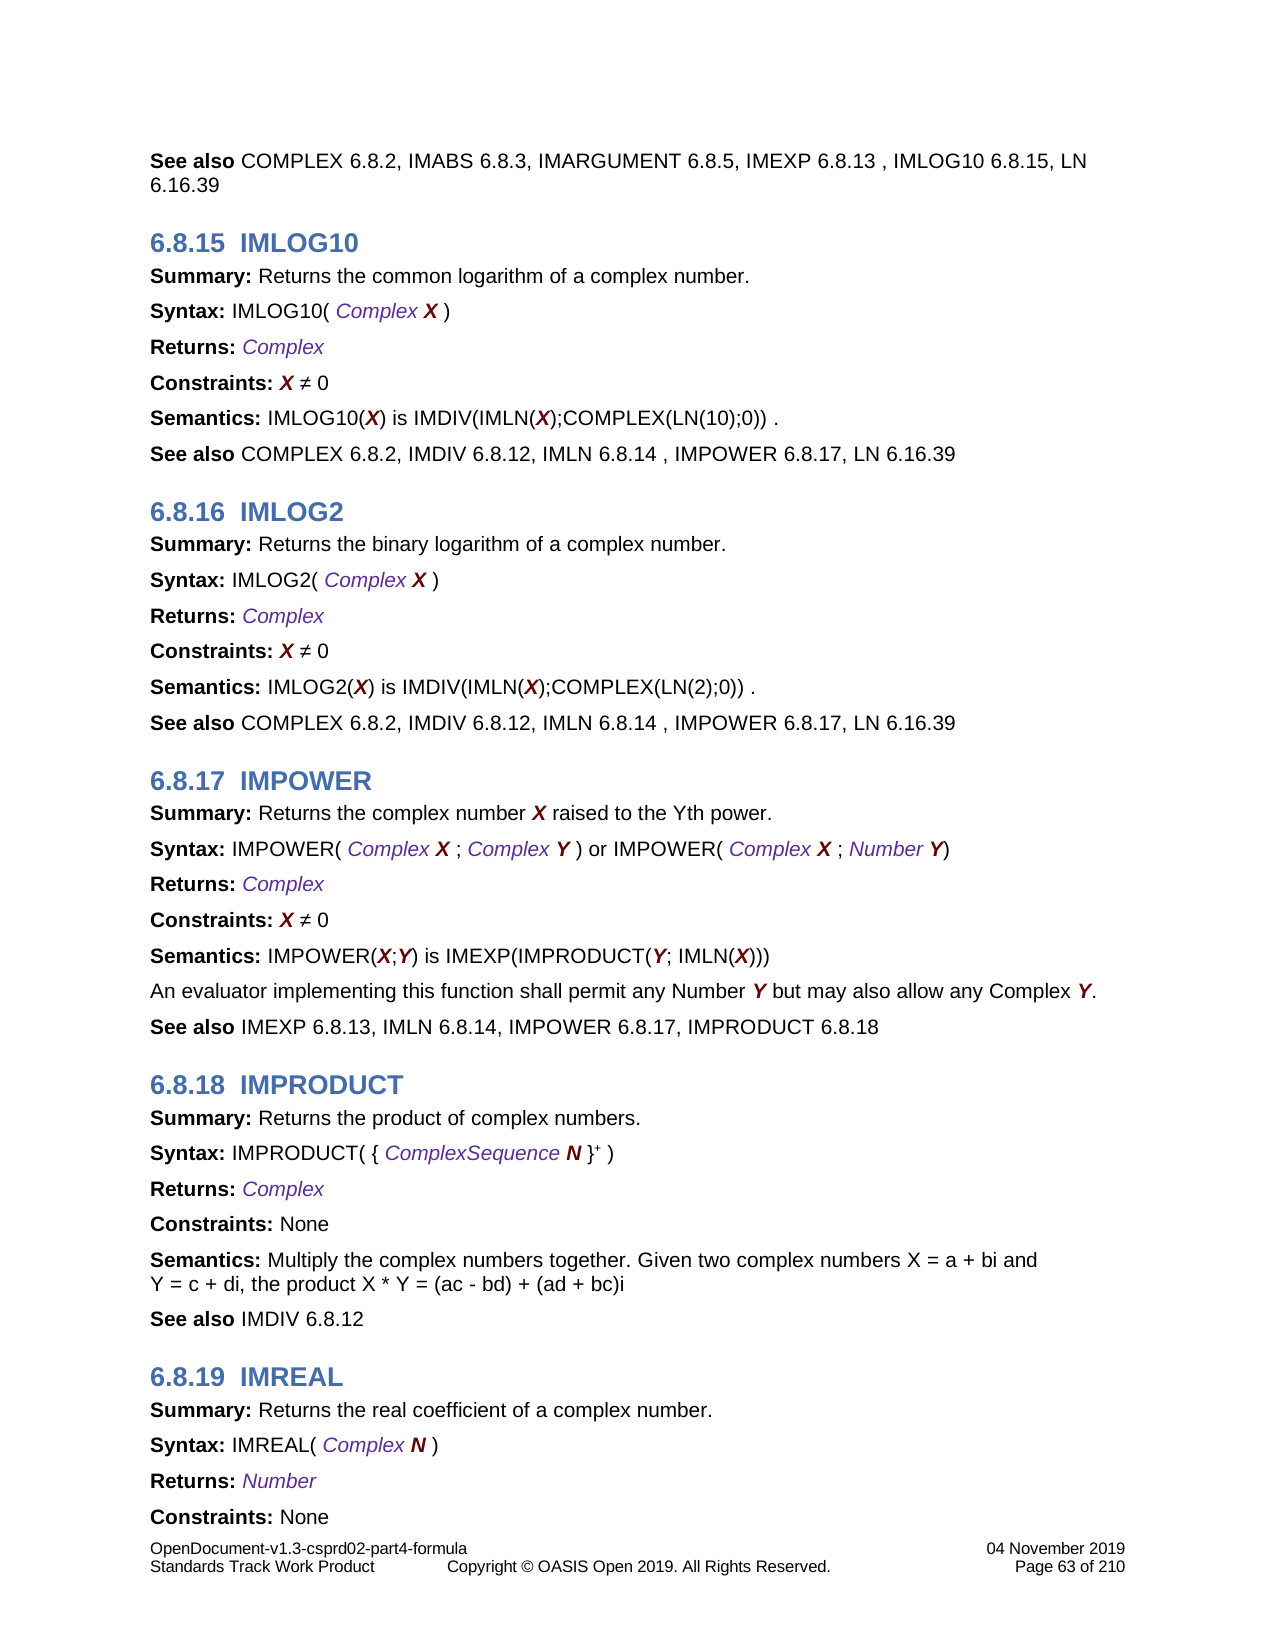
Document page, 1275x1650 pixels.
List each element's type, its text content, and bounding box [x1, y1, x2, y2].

subtitle IMPOWER [150, 766, 1125, 796]
text Syntax: IMLOG10( Complex X ) [150, 300, 1125, 323]
text Syntax: IMPRODUCT( { ComplexSequence N }+ ) [150, 1142, 1125, 1165]
text Syntax: IMLOG2( Complex X ) [150, 568, 1125, 592]
text Semantics: IMPOWER(X;Y) is IMEXP(IMPRODUCT(Y; IMLN(X))) [150, 944, 1125, 968]
text Returns: Complex [150, 1177, 1125, 1201]
text Summary: Returns the complex number X raised to the Yth power. [150, 802, 1125, 825]
text Summary: Returns the real coefficient of a complex number. [150, 1398, 1125, 1422]
text Summary: Returns the binary logarithm of a complex number. [150, 533, 1125, 556]
subtitle IMLOG2 [150, 497, 1125, 527]
text See also IMDIV 6.8.12 [150, 1308, 1125, 1331]
text Summary: Returns the product of complex numbers. [150, 1106, 1125, 1129]
text Semantics: Multiply the complex numbers together. Given two complex numbers X = a + bi and Y = c + di, the product X * Y = (ac - bd) + (ad + bc)i [150, 1248, 1125, 1296]
text Summary: Returns the common logarithm of a complex number. [150, 264, 1125, 288]
text Semantics: IMLOG2(X) is IMDIV(IMLN(X);COMPLEX(LN(2);0)) . [150, 675, 1125, 699]
text An evaluator implementing this function shall permit any Number Y but may also allow any Complex Y. [150, 980, 1125, 1003]
text See also IMEXP 6.8.13, IMLN 6.8.14, IMPOWER 6.8.17, IMPRODUCT 6.8.18 [150, 1015, 1125, 1039]
text Constraints: X ≠ 0 [150, 640, 1125, 663]
text Returns: Complex [150, 604, 1125, 628]
text Constraints: None [150, 1505, 1125, 1529]
text See also COMPLEX 6.8.2, IMABS 6.8.3, IMARGUMENT 6.8.5, IMEXP 6.8.13 , IMLOG10 6.8.15, LN 6.16.39 [150, 150, 1125, 197]
text Syntax: IMPOWER( Complex X ; Complex Y ) or IMPOWER( Complex X ; Number Y) [150, 837, 1125, 861]
text Syntax: IMREAL( Complex N ) [150, 1434, 1125, 1457]
subtitle IMPRODUCT [150, 1070, 1125, 1100]
text Constraints: None [150, 1213, 1125, 1236]
text Semantics: IMLOG10(X) is IMDIV(IMLN(X);COMPLEX(LN(10);0)) . [150, 407, 1125, 430]
subtitle IMREAL [150, 1362, 1125, 1392]
text Constraints: X ≠ 0 [150, 908, 1125, 932]
text Constraints: X ≠ 0 [150, 371, 1125, 394]
text See also COMPLEX 6.8.2, IMDIV 6.8.12, IMLN 6.8.14 , IMPOWER 6.8.17, LN 6.16.39 [150, 442, 1125, 466]
text See also COMPLEX 6.8.2, IMDIV 6.8.12, IMLN 6.8.14 , IMPOWER 6.8.17, LN 6.16.39 [150, 711, 1125, 734]
text Returns: Complex [150, 335, 1125, 359]
text Returns: Complex [150, 873, 1125, 896]
subtitle IMLOG10 [150, 228, 1125, 258]
text Returns: Number [150, 1469, 1125, 1493]
